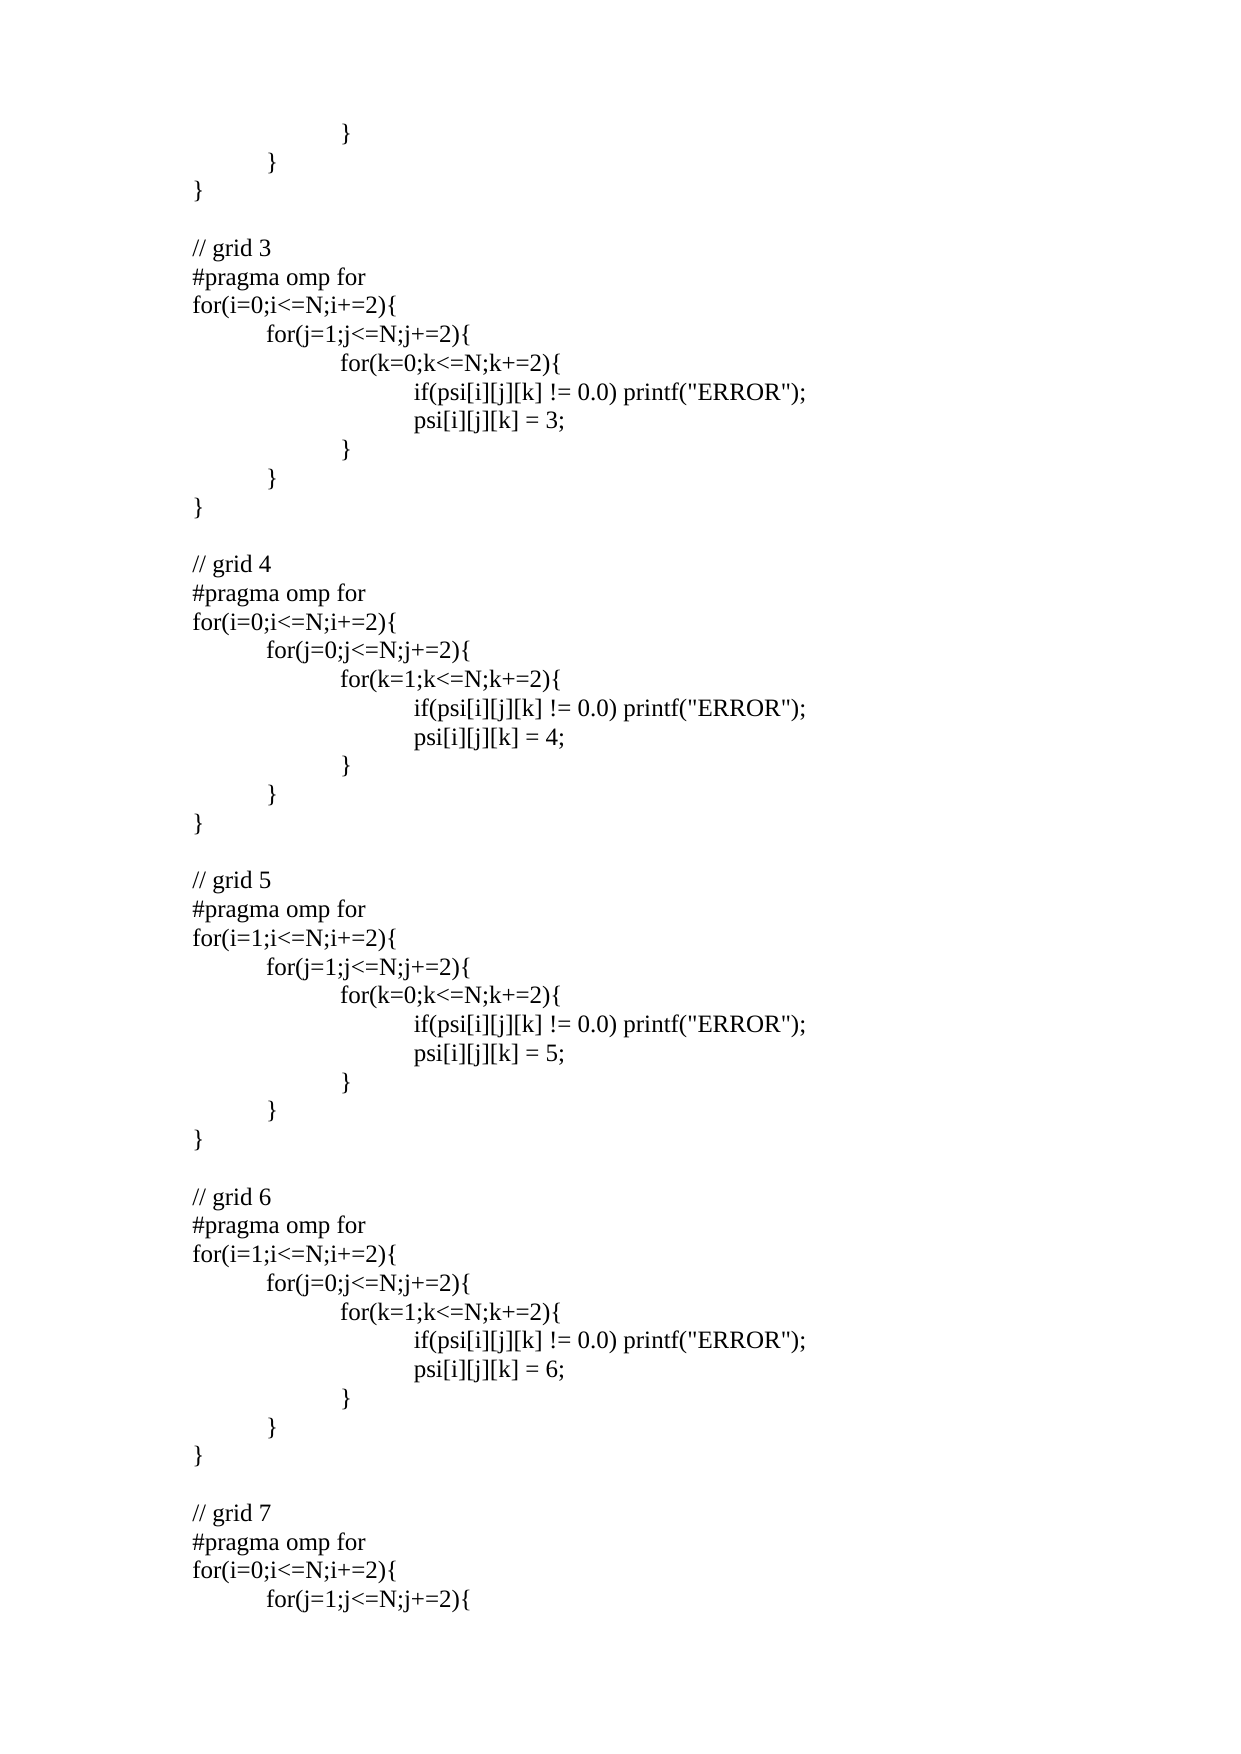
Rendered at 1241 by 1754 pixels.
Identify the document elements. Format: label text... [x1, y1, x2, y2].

text #pragma omp for [118, 894, 1122, 923]
text } [118, 1096, 1122, 1124]
text } [118, 1067, 1122, 1096]
text for(i=1;i<=N;i+=2){ [118, 1239, 1122, 1268]
text } [118, 492, 1122, 521]
text // grid 5 [118, 866, 1122, 894]
text } [118, 1412, 1122, 1441]
text for(k=0;k<=N;k+=2){ [118, 348, 1122, 377]
text } [118, 1383, 1122, 1412]
text psi[i][j][k] = 6; [118, 1354, 1122, 1383]
text if(psi[i][j][k] != 0.0) printf("ERROR"); [118, 1326, 1122, 1354]
text #pragma omp for [118, 262, 1122, 291]
text if(psi[i][j][k] != 0.0) printf("ERROR"); [118, 1009, 1122, 1038]
text for(j=1;j<=N;j+=2){ [118, 952, 1122, 981]
text if(psi[i][j][k] != 0.0) printf("ERROR"); [118, 693, 1122, 722]
text for(i=0;i<=N;i+=2){ [118, 607, 1122, 636]
text // grid 3 [118, 233, 1122, 262]
text for(i=0;i<=N;i+=2){ [118, 291, 1122, 319]
text for(k=1;k<=N;k+=2){ [118, 1297, 1122, 1326]
text #pragma omp for [118, 1527, 1122, 1556]
text psi[i][j][k] = 3; [118, 406, 1122, 434]
text for(j=0;j<=N;j+=2){ [118, 636, 1122, 664]
text for(j=1;j<=N;j+=2){ [118, 1584, 1122, 1613]
text for(k=0;k<=N;k+=2){ [118, 981, 1122, 1009]
text for(k=1;k<=N;k+=2){ [118, 664, 1122, 693]
text for(i=0;i<=N;i+=2){ [118, 1556, 1122, 1584]
text } [118, 779, 1122, 808]
text } [118, 176, 1122, 204]
text } [118, 118, 1122, 147]
text // grid 7 [118, 1498, 1122, 1527]
text #pragma omp for [118, 1211, 1122, 1239]
text } [118, 751, 1122, 779]
text for(i=1;i<=N;i+=2){ [118, 923, 1122, 952]
text psi[i][j][k] = 4; [118, 722, 1122, 751]
text if(psi[i][j][k] != 0.0) printf("ERROR"); [118, 377, 1122, 406]
text // grid 6 [118, 1182, 1122, 1211]
text } [118, 808, 1122, 837]
text } [118, 147, 1122, 176]
text for(j=1;j<=N;j+=2){ [118, 319, 1122, 348]
text } [118, 463, 1122, 492]
text #pragma omp for [118, 578, 1122, 607]
text } [118, 1441, 1122, 1469]
text } [118, 434, 1122, 463]
text psi[i][j][k] = 5; [118, 1038, 1122, 1067]
text } [118, 1124, 1122, 1153]
text for(j=0;j<=N;j+=2){ [118, 1268, 1122, 1297]
text // grid 4 [118, 549, 1122, 578]
